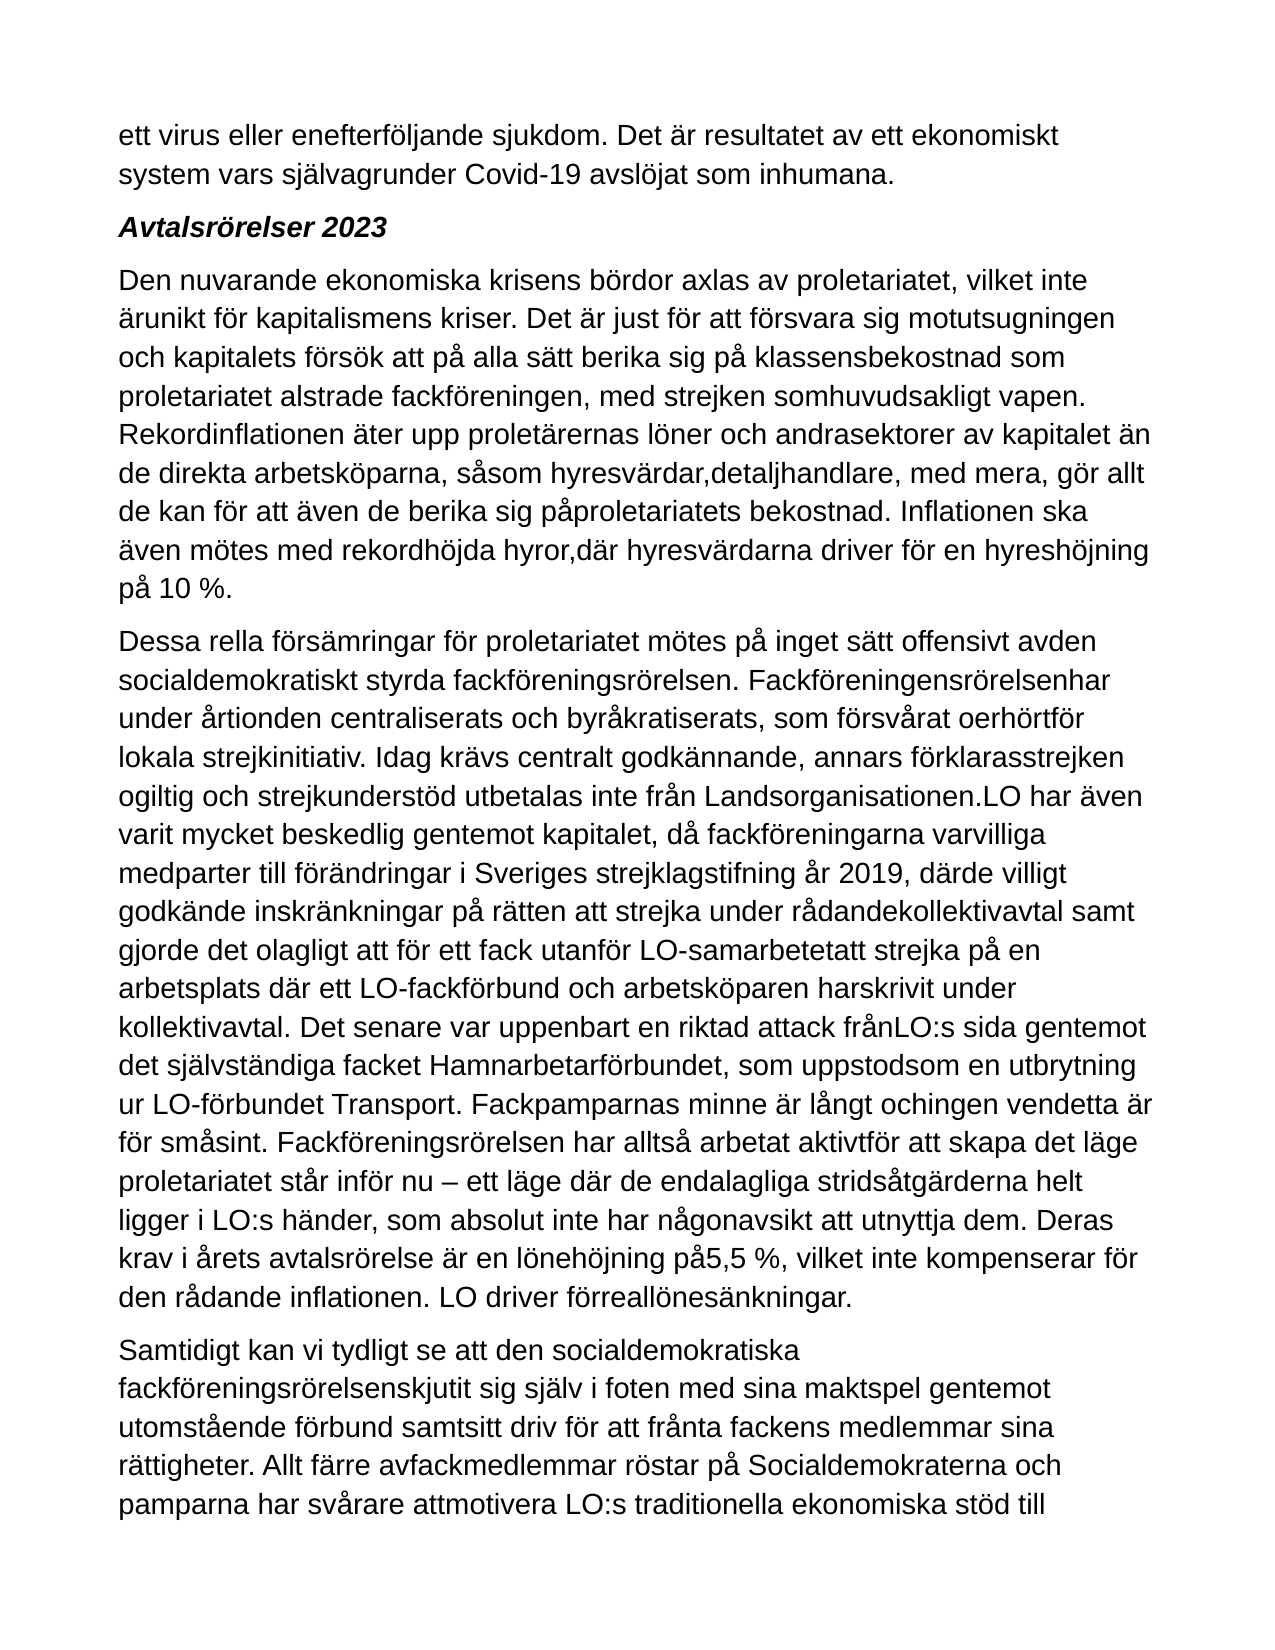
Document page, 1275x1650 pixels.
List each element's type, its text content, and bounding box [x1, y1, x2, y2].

text Den nuvarande ekonomiska krisens bördor axlas av proletariatet, vilket inte ärunikt för kapitalismens kriser. Det är just för att försvara sig motutsugningen och kapitalets försök att på alla sätt berika sig på klassensbekostnad som proletariatet alstrade fackföreningen, med strejken somhuvudsakligt vapen. Rekordinflationen äter upp proletärernas löner och andrasektorer av kapitalet än de direkta arbetsköparna, såsom hyresvärdar,detaljhandlare, med mera, gör allt de kan för att även de berika sig påproletariatets bekostnad. Inflationen ska även mötes med rekordhöjda hyror,där hyresvärdarna driver för en hyreshöjning på 10 %. [118, 263, 1157, 605]
text Dessa rella försämringar för proletariatet mötes på inget sätt offensivt avden socialdemokratiskt styrda fackföreningsrörelsen. Fackföreningensrörelsenhar under årtionden centraliserats och byråkratiserats, som försvårat oerhörtför lokala strejkinitiativ. Idag krävs centralt godkännande, annars förklarasstrejken ogiltig och strejkunderstöd utbetalas inte från Landsorganisationen.LO har även varit mycket beskedlig gentemot kapitalet, då fackföreningarna varvilliga medparter till förändringar i Sveriges strejklagstifning år 2019, därde villigt godkände inskränkningar på rätten att strejka under rådandekollektivavtal samt gjorde det olagligt att för ett fack utanför LO-samarbetetatt strejka på en arbetsplats där ett LO-fackförbund och arbetsköparen harskrivit under kollektivavtal. Det senare var uppenbart en riktad attack frånLO:s sida gentemot det självständiga facket Hamnarbetarförbundet, som uppstodsom en utbrytning ur LO-förbundet Transport. Fackpamparnas minne är långt ochingen vendetta är för småsint. Fackföreningsrörelsen har alltså arbetat aktivtför att skapa det läge proletariatet står inför nu – ett läge där de endalagliga stridsåtgärderna helt ligger i LO:s händer, som absolut inte har någonavsikt att utnyttja dem. Deras krav i årets avtalsrörelse är en lönehöjning på5,5 %, vilket inte kompenserar för den rådande inflationen. LO driver förreallönesänkningar. [118, 624, 1157, 1313]
text Samtidigt kan vi tydligt se att den socialdemokratiska fackföreningsrörelsenskjutit sig själv i foten med sina maktspel gentemot utomstående förbund samtsitt driv för att frånta fackens medlemmar sina rättigheter. Allt färre avfackmedlemmar röstar på Socialdemokraterna och pamparna har svårare attmotivera LO:s traditionella ekonomiska stöd till [118, 1333, 1157, 1520]
text Avtalsrörelser 2023 [118, 210, 1157, 243]
text ett virus eller enefterföljande sjukdom. Det är resultatet av ett ekonomiskt system vars självagrunder Covid-19 avslöjat som inhumana. [118, 118, 1157, 190]
